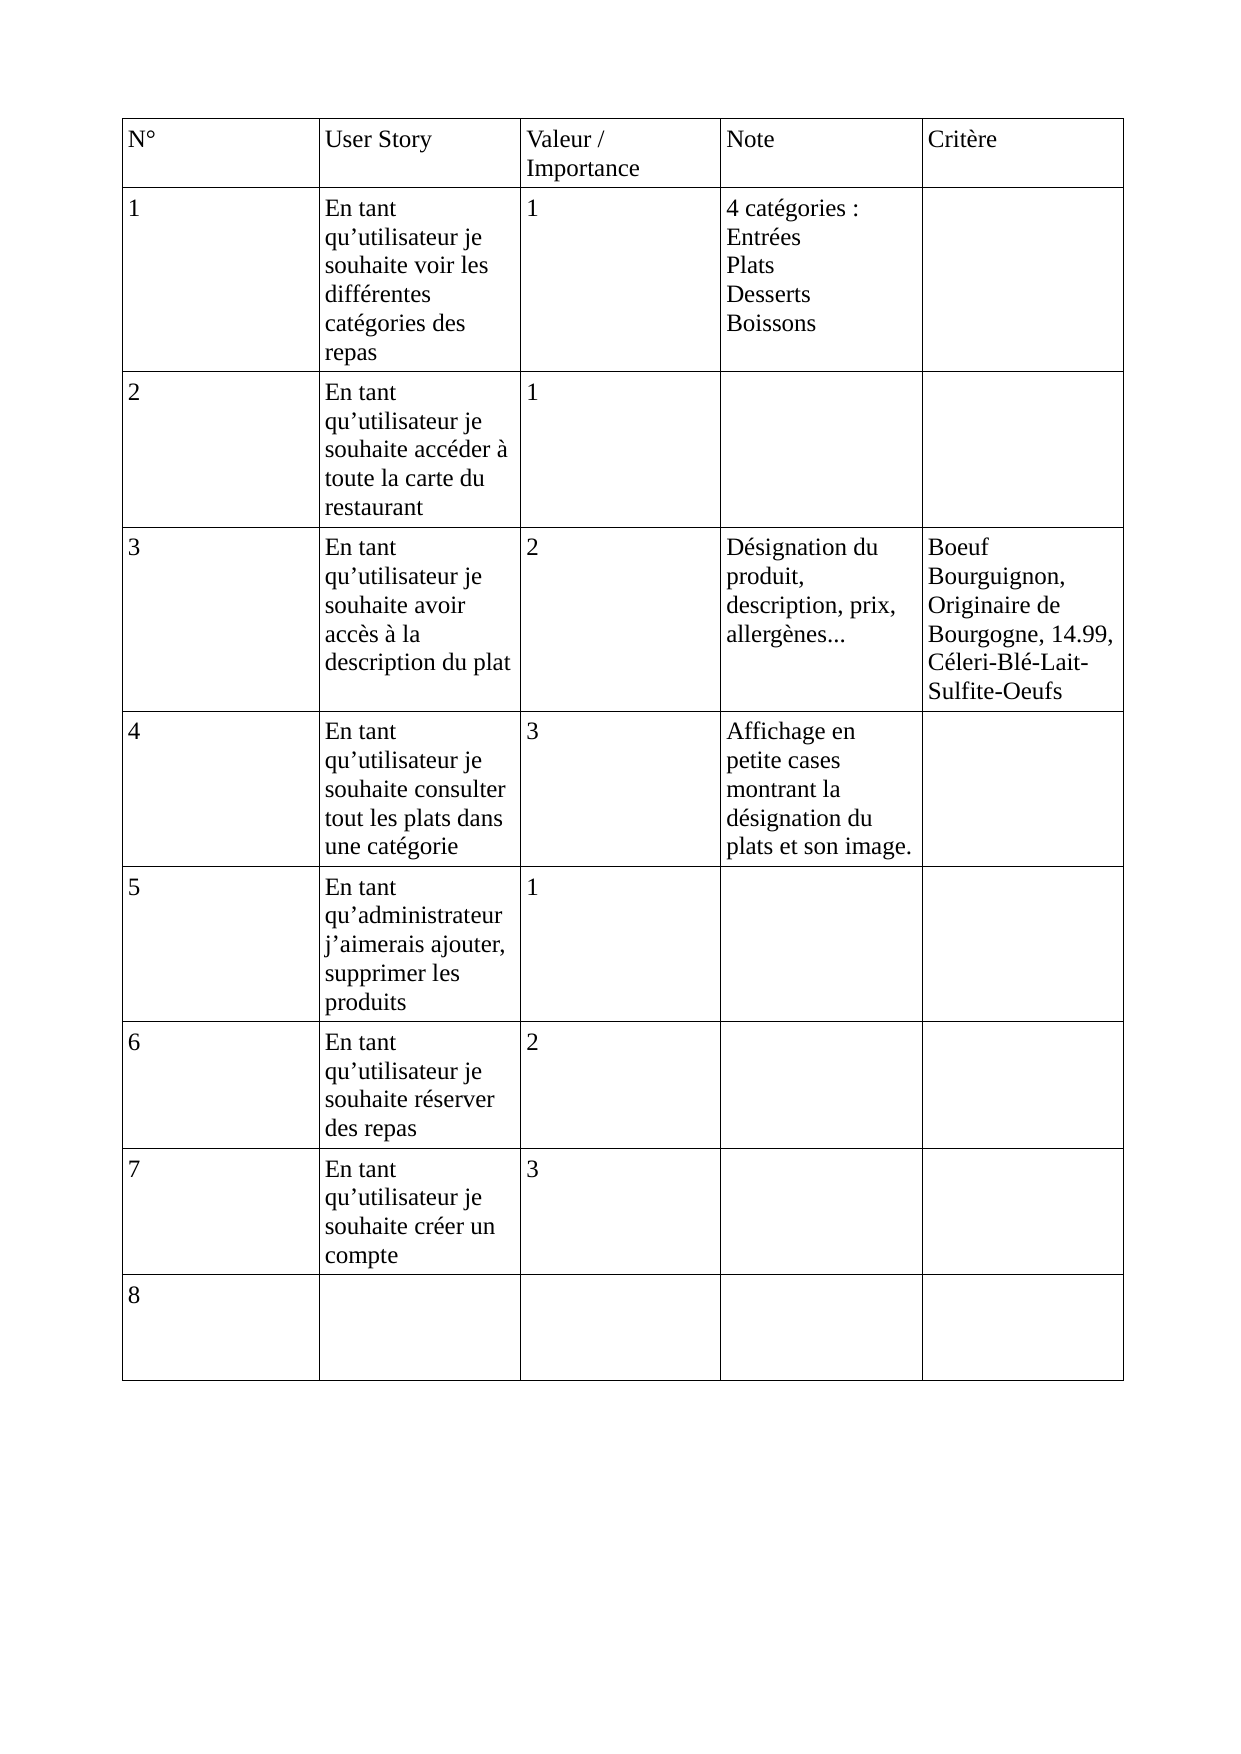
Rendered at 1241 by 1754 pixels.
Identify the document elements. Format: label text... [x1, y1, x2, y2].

table_cell [721, 1275, 922, 1380]
table_cell 8 [123, 1275, 319, 1380]
table_cell 5 [123, 867, 319, 1021]
table_cell 2 [521, 528, 720, 711]
table_cell 3 [123, 528, 319, 711]
table_cell [923, 1149, 1123, 1274]
table_cell Affichage en petite cases montrant la désignation du plats et son image. [721, 712, 922, 866]
table_cell 6 [123, 1022, 319, 1148]
table_cell [521, 1275, 720, 1380]
table_header Valeur / Importance [521, 119, 720, 187]
table_cell 3 [521, 1149, 720, 1274]
table_cell En tant qu’utilisateur je souhaite consulter tout les plats dans une catégorie [320, 712, 520, 866]
table_header User Story [320, 119, 520, 187]
table_cell Boeuf Bourguignon, Originaire de Bourgogne, 14.99, Céleri-Blé-Lait-Sulfite-Oeufs [923, 528, 1123, 711]
table_cell En tant qu’utilisateur je souhaite créer un compte [320, 1149, 520, 1274]
table_cell [923, 188, 1123, 371]
table_cell [721, 867, 922, 1021]
table_cell En tant qu’utilisateur je souhaite voir les différentes catégories des repas [320, 188, 520, 371]
table_cell 1 [123, 188, 319, 371]
table_header N° [123, 119, 319, 187]
table_cell Désignation du produit, description, prix, allergènes... [721, 528, 922, 711]
table_header Note [721, 119, 922, 187]
table_cell En tant qu’utilisateur je souhaite réserver des repas [320, 1022, 520, 1148]
table_cell 2 [521, 1022, 720, 1148]
table_cell 4 catégories : Entrées Plats Desserts Boissons [721, 188, 922, 371]
table_cell [923, 867, 1123, 1021]
table_cell 3 [521, 712, 720, 866]
table_cell [923, 1022, 1123, 1148]
table_cell En tant qu’utilisateur je souhaite avoir accès à la description du plat [320, 528, 520, 711]
table_cell 1 [521, 372, 720, 527]
table_header Critère [923, 119, 1123, 187]
table_cell 7 [123, 1149, 319, 1274]
table_cell 2 [123, 372, 319, 527]
table_cell [721, 1149, 922, 1274]
table_cell [721, 1022, 922, 1148]
table_cell 1 [521, 188, 720, 371]
table_cell [721, 372, 922, 527]
table_cell [923, 372, 1123, 527]
table_cell [923, 1275, 1123, 1380]
table_cell 4 [123, 712, 319, 866]
table_cell [923, 712, 1123, 866]
table_cell En tant qu’utilisateur je souhaite accéder à toute la carte du restaurant [320, 372, 520, 527]
table_cell 1 [521, 867, 720, 1021]
table_cell [320, 1275, 520, 1380]
table_cell En tant qu’administrateur j’aimerais ajouter, supprimer les produits [320, 867, 520, 1021]
